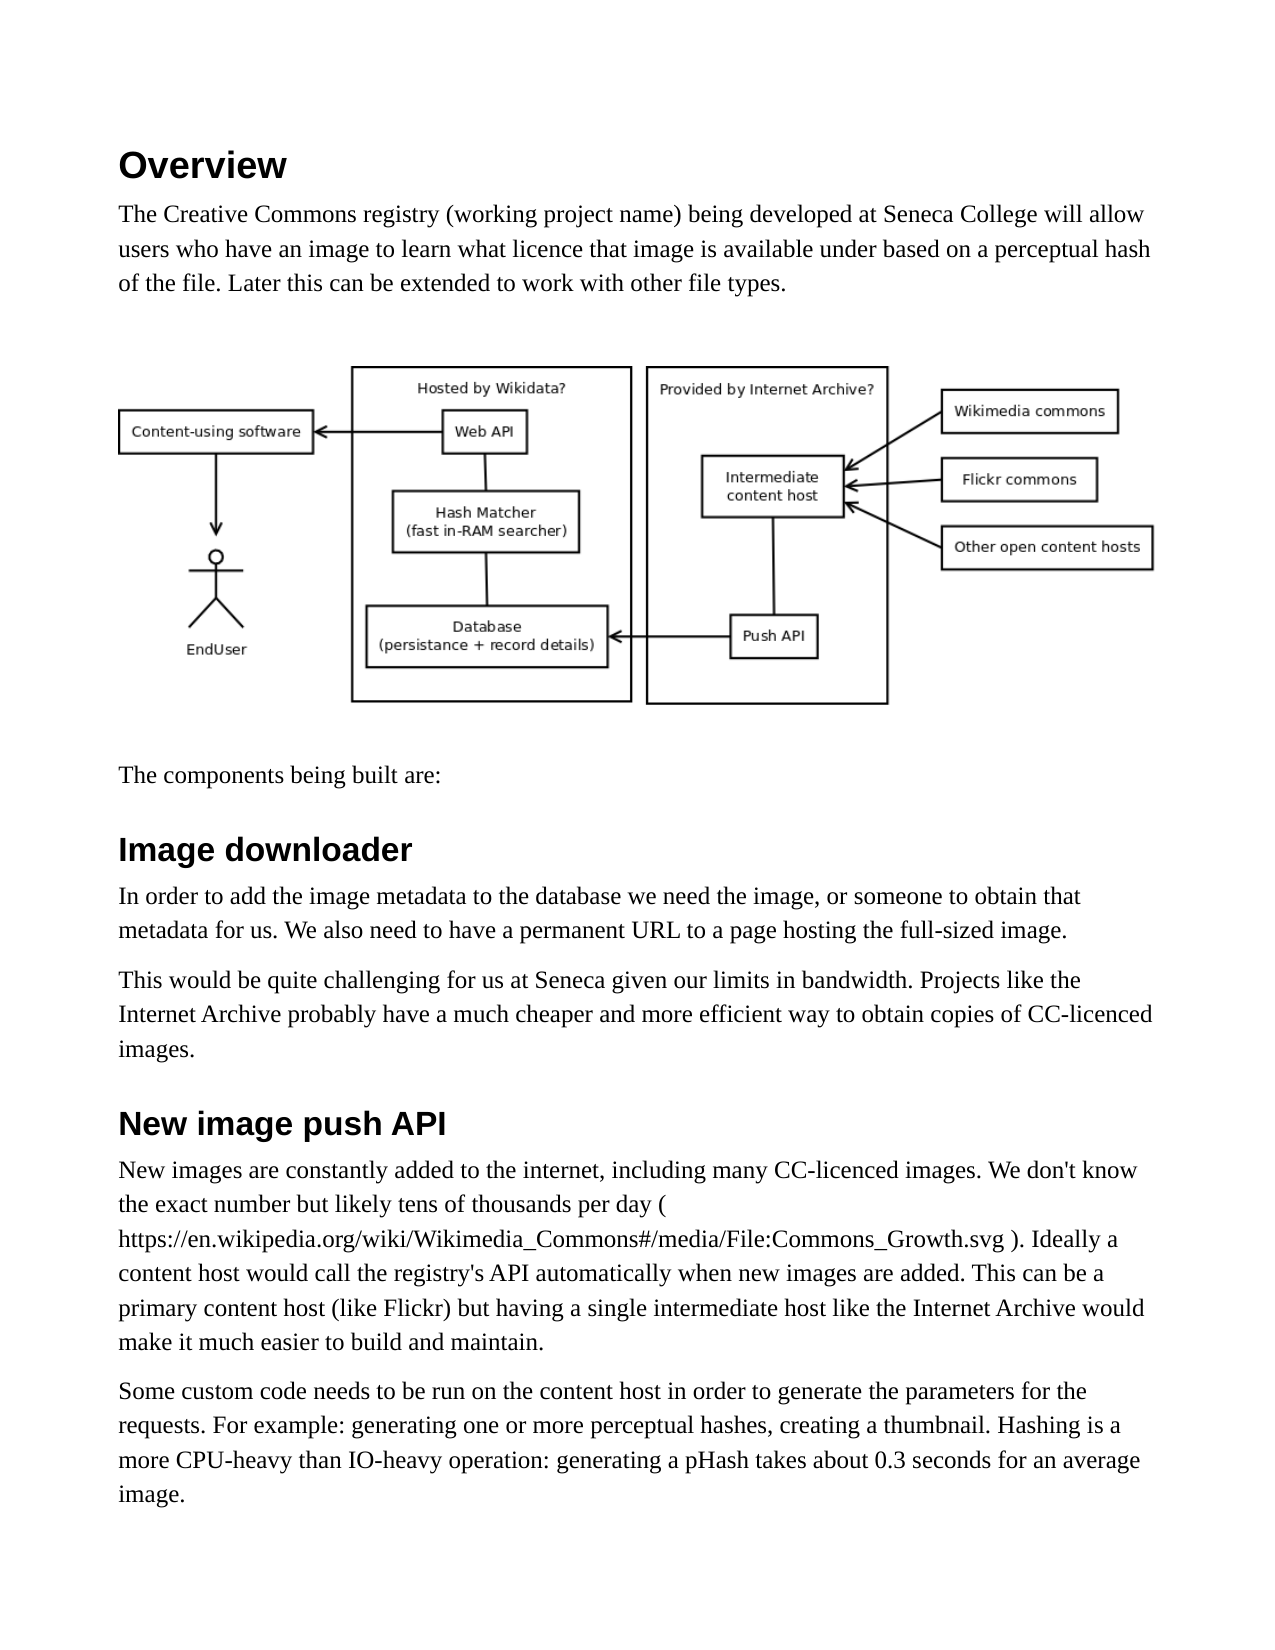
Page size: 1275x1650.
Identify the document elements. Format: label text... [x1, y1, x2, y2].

picture [118, 366, 1157, 706]
text The components being built are: [118, 760, 1157, 789]
subtitle New image push API [118, 1103, 1157, 1142]
text This would be quite challenging for us at Seneca given our limits in bandwidth. Projects like the Internet Archive probably have a much cheaper and more efficient way to obtain copies of CC-licenced images. [118, 965, 1157, 1062]
text New images are constantly added to the internet, including many CC-licenced images. We don't know the exact number but likely tens of thousands per day ( https://en.wikipedia.org/wiki/Wikimedia_Commons#/media/File:Commons_Growth.svg ). Ideally a content host would call the registry's API automatically when new images are added. This can be a primary content host (like Flickr) but having a single intermediate host like the Internet Archive would make it much easier to build and maintain. [118, 1155, 1157, 1356]
text The Creative Commons registry (working project name) being developed at Seneca College will allow users who have an image to learn what licence that image is available under based on a perceptual hash of the file. Later this can be extended to work with other file types. [118, 199, 1157, 297]
text In order to add the image metadata to the database we need the image, or someone to obtain that metadata for us. We also need to have a permanent URL to a page hosting the full-sized image. [118, 881, 1157, 944]
subtitle Overview [118, 143, 1157, 187]
subtitle Image downloader [118, 830, 1157, 869]
text Some custom code needs to be run on the content host in order to generate the parameters for the requests. For example: generating one or more perceptual hashes, creating a thumbnail. Hashing is a more CPU-heavy than IO-heavy operation: generating a pHash takes about 0.3 seconds for an average image. [118, 1376, 1157, 1508]
